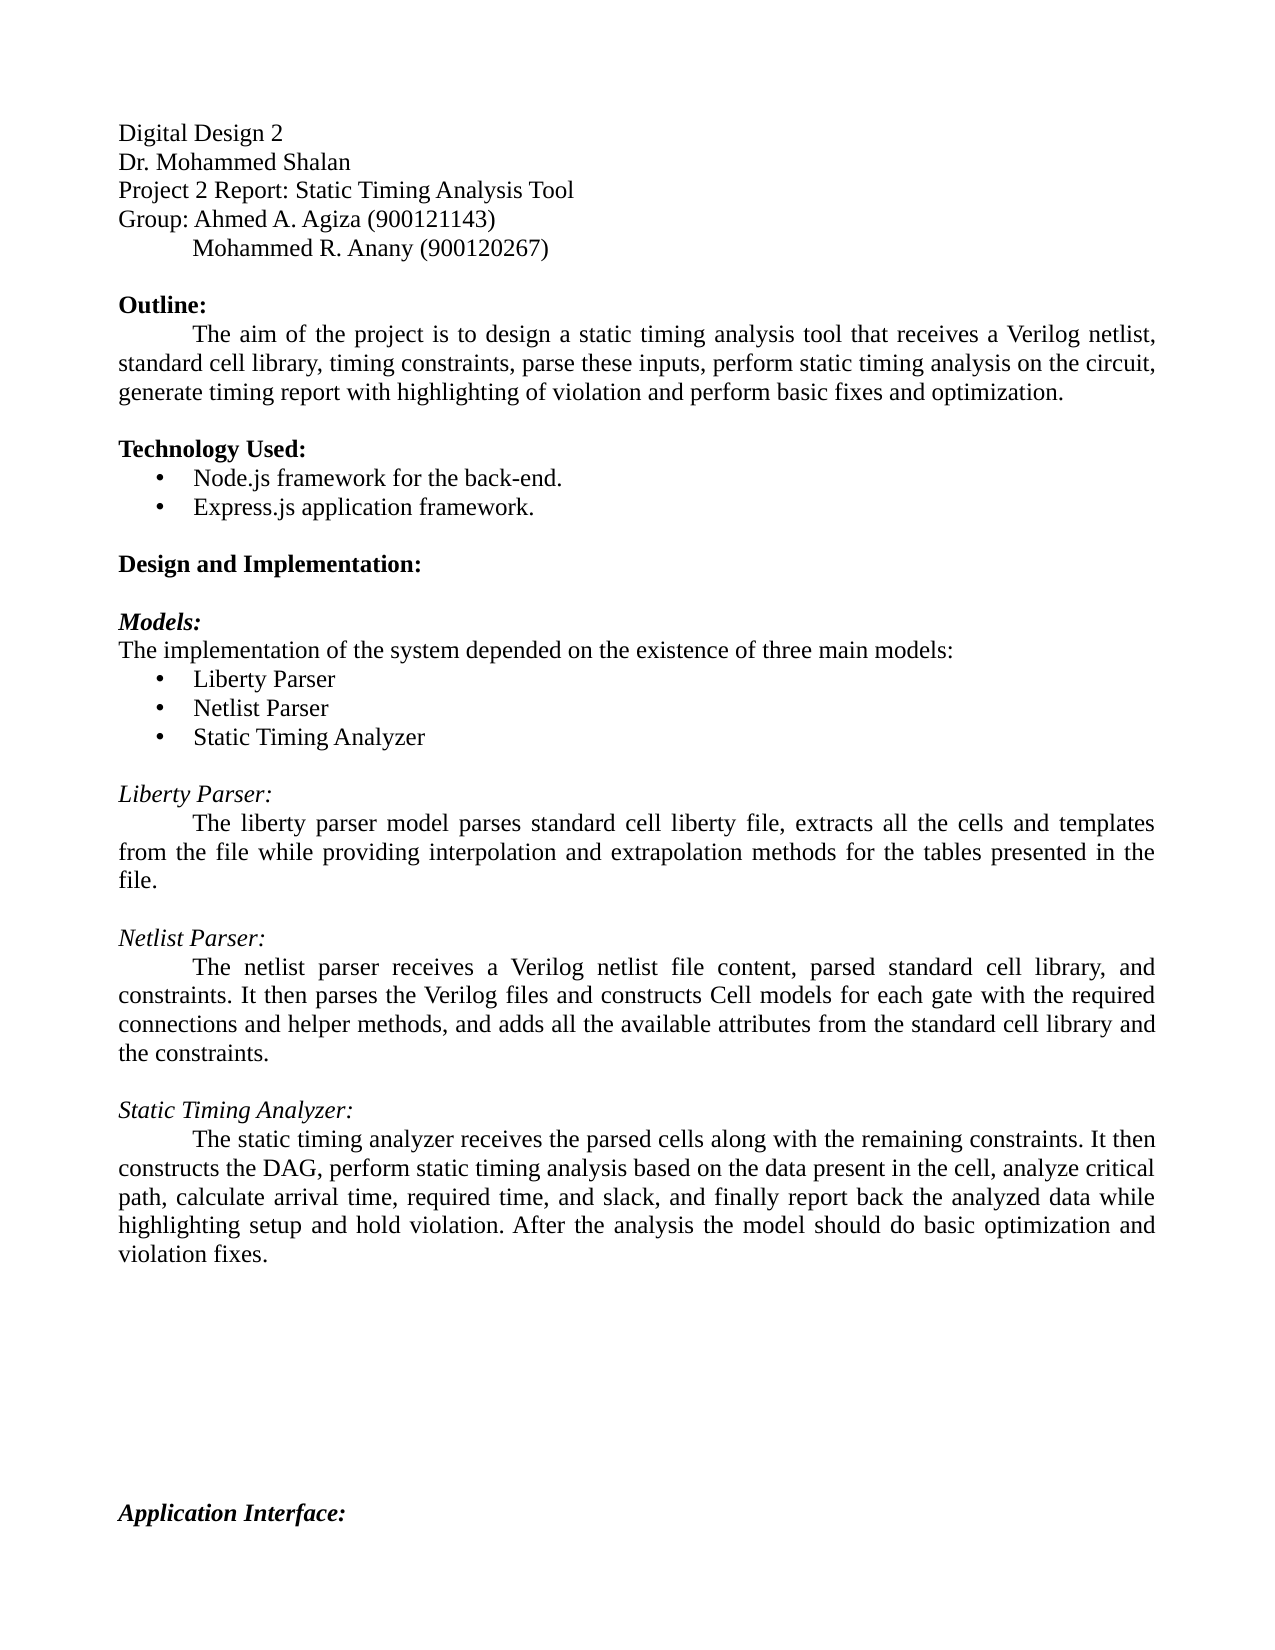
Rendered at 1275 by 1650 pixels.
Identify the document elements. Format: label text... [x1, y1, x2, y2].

text Static Timing Analyzer: [118, 1096, 1157, 1124]
list Static Timing Analyzer [156, 722, 1157, 751]
text The netlist parser receives a Verilog netlist file content, parsed standard cell library, and constraints. It then parses the Verilog files and constructs Cell models for each gate with the required connections and helper methods, and adds all the available attributes from the standard cell library and the constraints. [118, 952, 1157, 1067]
text Application Interface: [118, 1498, 1157, 1527]
text Outline: [118, 291, 1157, 319]
text Dr. Mohammed Shalan [118, 147, 1157, 176]
text The aim of the project is to design a static timing analysis tool that receives a Verilog netlist, standard cell library, timing constraints, parse these inputs, perform static timing analysis on the circuit, generate timing report with highlighting of violation and perform basic fixes and optimization. [118, 319, 1157, 406]
list Express.js application framework. [156, 492, 1157, 521]
text Mohammed R. Anany (900120267) [118, 233, 1157, 262]
text Models: [118, 607, 1157, 636]
list Node.js framework for the back-end. [156, 463, 1157, 492]
list Netlist Parser [156, 693, 1157, 722]
list Liberty Parser [156, 664, 1157, 693]
text Digital Design 2 [118, 118, 1157, 147]
text Netlist Parser: [118, 923, 1157, 952]
text Liberty Parser: [118, 779, 1157, 808]
text The implementation of the system depended on the existence of three main models: [118, 636, 1157, 664]
text Technology Used: [118, 434, 1157, 463]
text The static timing analyzer receives the parsed cells along with the remaining constraints. It then constructs the DAG, perform static timing analysis based on the data present in the cell, analyze critical path, calculate arrival time, required time, and slack, and finally report back the analyzed data while highlighting setup and hold violation. After the analysis the model should do basic optimization and violation fixes. [118, 1124, 1157, 1268]
text Group: Ahmed A. Agiza (900121143) [118, 204, 1157, 233]
text Project 2 Report: Static Timing Analysis Tool [118, 176, 1157, 204]
text The liberty parser model parses standard cell liberty file, extracts all the cells and templates from the file while providing interpolation and extrapolation methods for the tables presented in the file. [118, 808, 1157, 894]
text Design and Implementation: [118, 549, 1157, 578]
